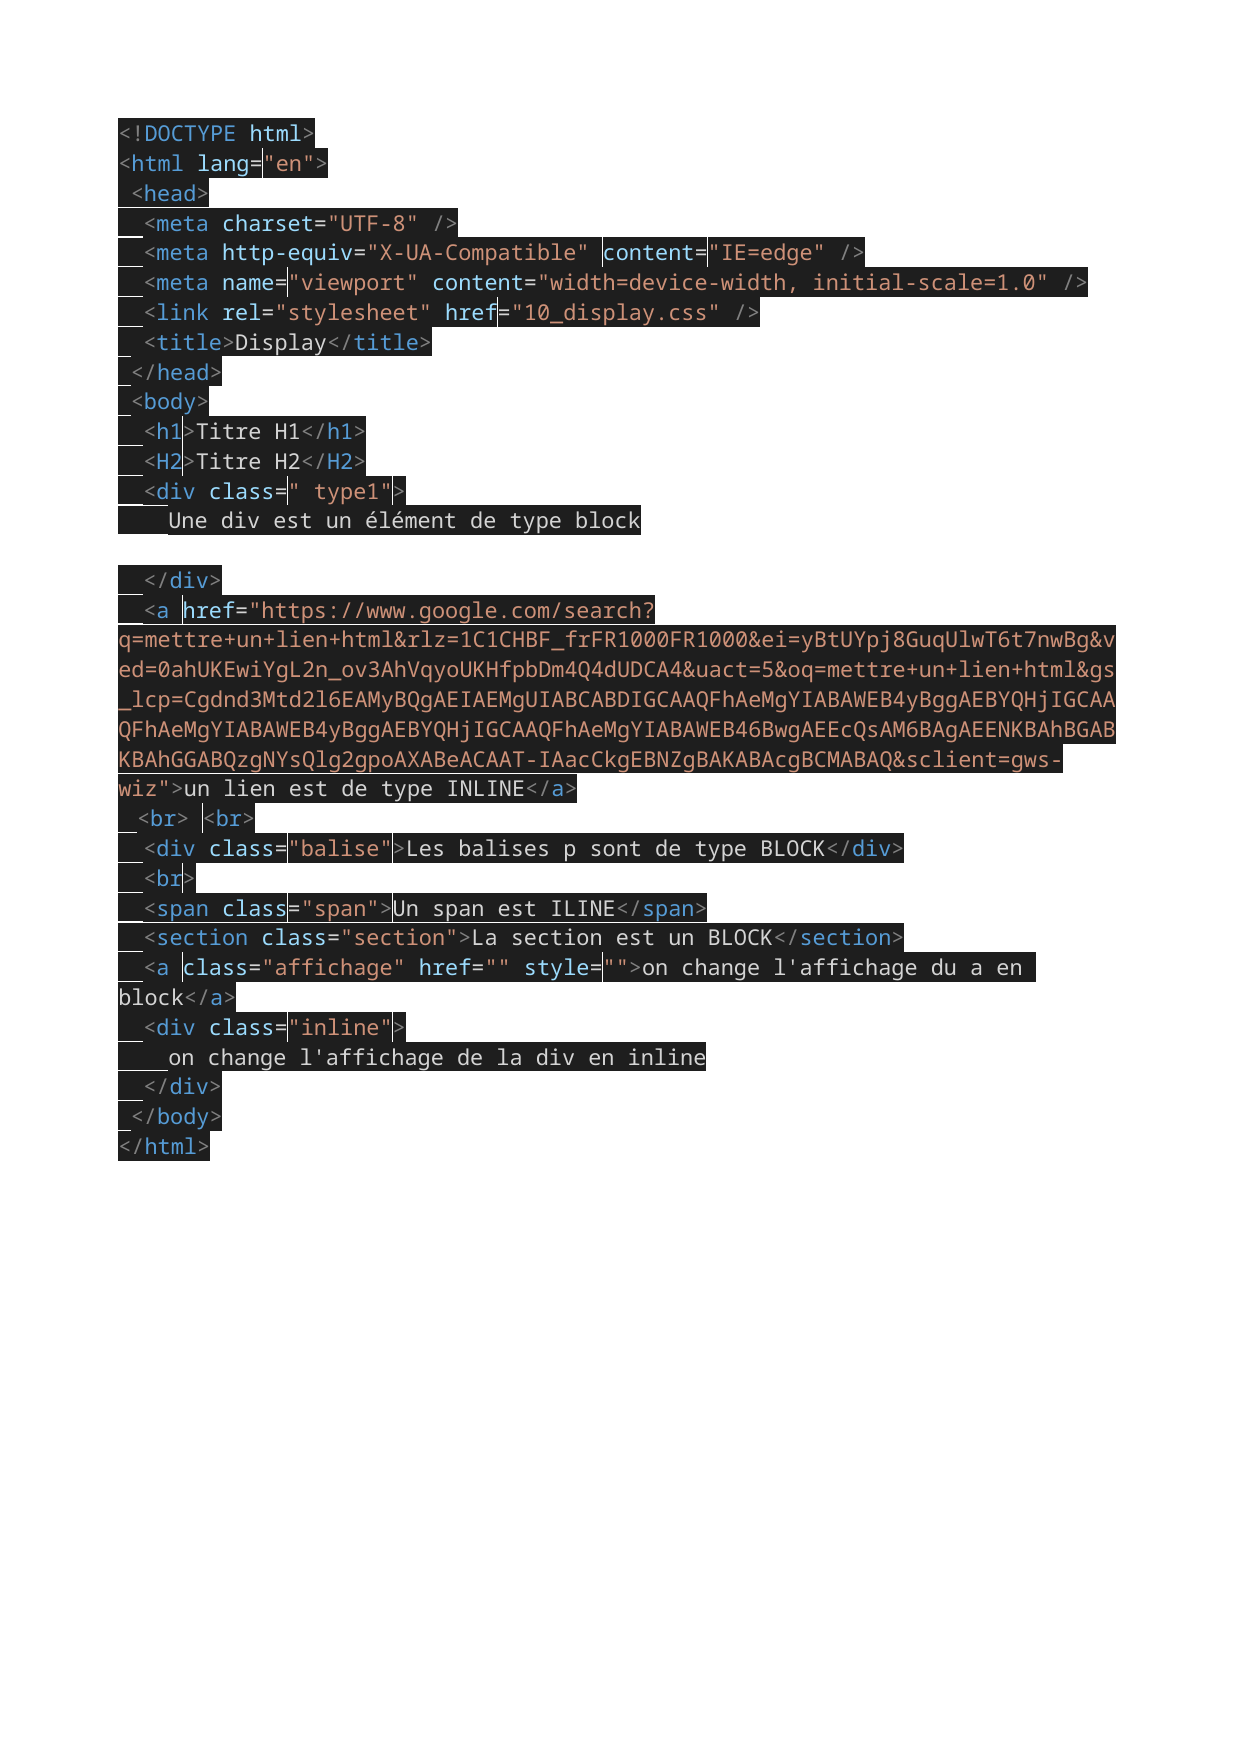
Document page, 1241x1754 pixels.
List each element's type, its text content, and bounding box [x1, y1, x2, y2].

text <br> <br> [118, 803, 1122, 833]
text <div class="inline"> [118, 1012, 1122, 1042]
text <title>Display</title> [118, 327, 1122, 356]
text <span class="span">Un span est ILINE</span> [118, 893, 1122, 922]
text <html lang="en"> [118, 148, 1122, 178]
text Une div est un élément de type block [118, 505, 1122, 535]
text </div> [118, 565, 1122, 595]
text <H2>Titre H2</H2> [118, 446, 1122, 476]
text <h1>Titre H1</h1> [118, 416, 1122, 446]
text <a href="https://www.google.com/search?q=mettre+un+lien+html&rlz=1C1CHBF_frFR1000FR1000&ei=yBtUYpj8GuqUlwT6t7nwBg&ved=0ahUKEwiYgL2n_ov3AhVqyoUKHfpbDm4Q4dUDCA4&uact=5&oq=mettre+un+lien+html&gs_lcp=Cgdnd3Mtd2l6EAMyBQgAEIAEMgUIABCABDIGCAAQFhAeMgYIABAWEB4yBggAEBYQHjIGCAAQFhAeMgYIABAWEB4yBggAEBYQHjIGCAAQFhAeMgYIABAWEB46BwgAEEcQsAM6BAgAEENKBAhBGABKBAhGGABQzgNYsQlg2gpoAXABeACAAT-IAacCkgEBNZgBAKABAcgBCMABAQ&sclient=gws-wiz">un lien est de type INLINE</a> [118, 595, 1122, 803]
text <meta charset="UTF-8" /> [118, 207, 1122, 237]
text <div class="balise">Les balises p sont de type BLOCK</div> [118, 833, 1122, 863]
text <body> [118, 386, 1122, 416]
text <link rel="stylesheet" href="10_display.css" /> [118, 297, 1122, 327]
text <section class="section">La section est un BLOCK</section> [118, 922, 1122, 952]
text <head> [118, 178, 1122, 207]
text </head> [118, 356, 1122, 386]
text <!DOCTYPE html> [118, 118, 1122, 148]
text <meta http-equiv="X-UA-Compatible" content="IE=edge" /> [118, 237, 1122, 267]
text <meta name="viewport" content="width=device-width, initial-scale=1.0" /> [118, 267, 1122, 297]
text <br> [118, 863, 1122, 893]
text on change l'affichage de la div en inline [118, 1042, 1122, 1071]
text </body> [118, 1101, 1122, 1131]
text <div class=" type1"> [118, 476, 1122, 505]
text <a class="affichage" href="" style="">on change l'affichage du a en block</a> [118, 952, 1122, 1012]
text </html> [118, 1131, 1122, 1161]
text </div> [118, 1071, 1122, 1101]
